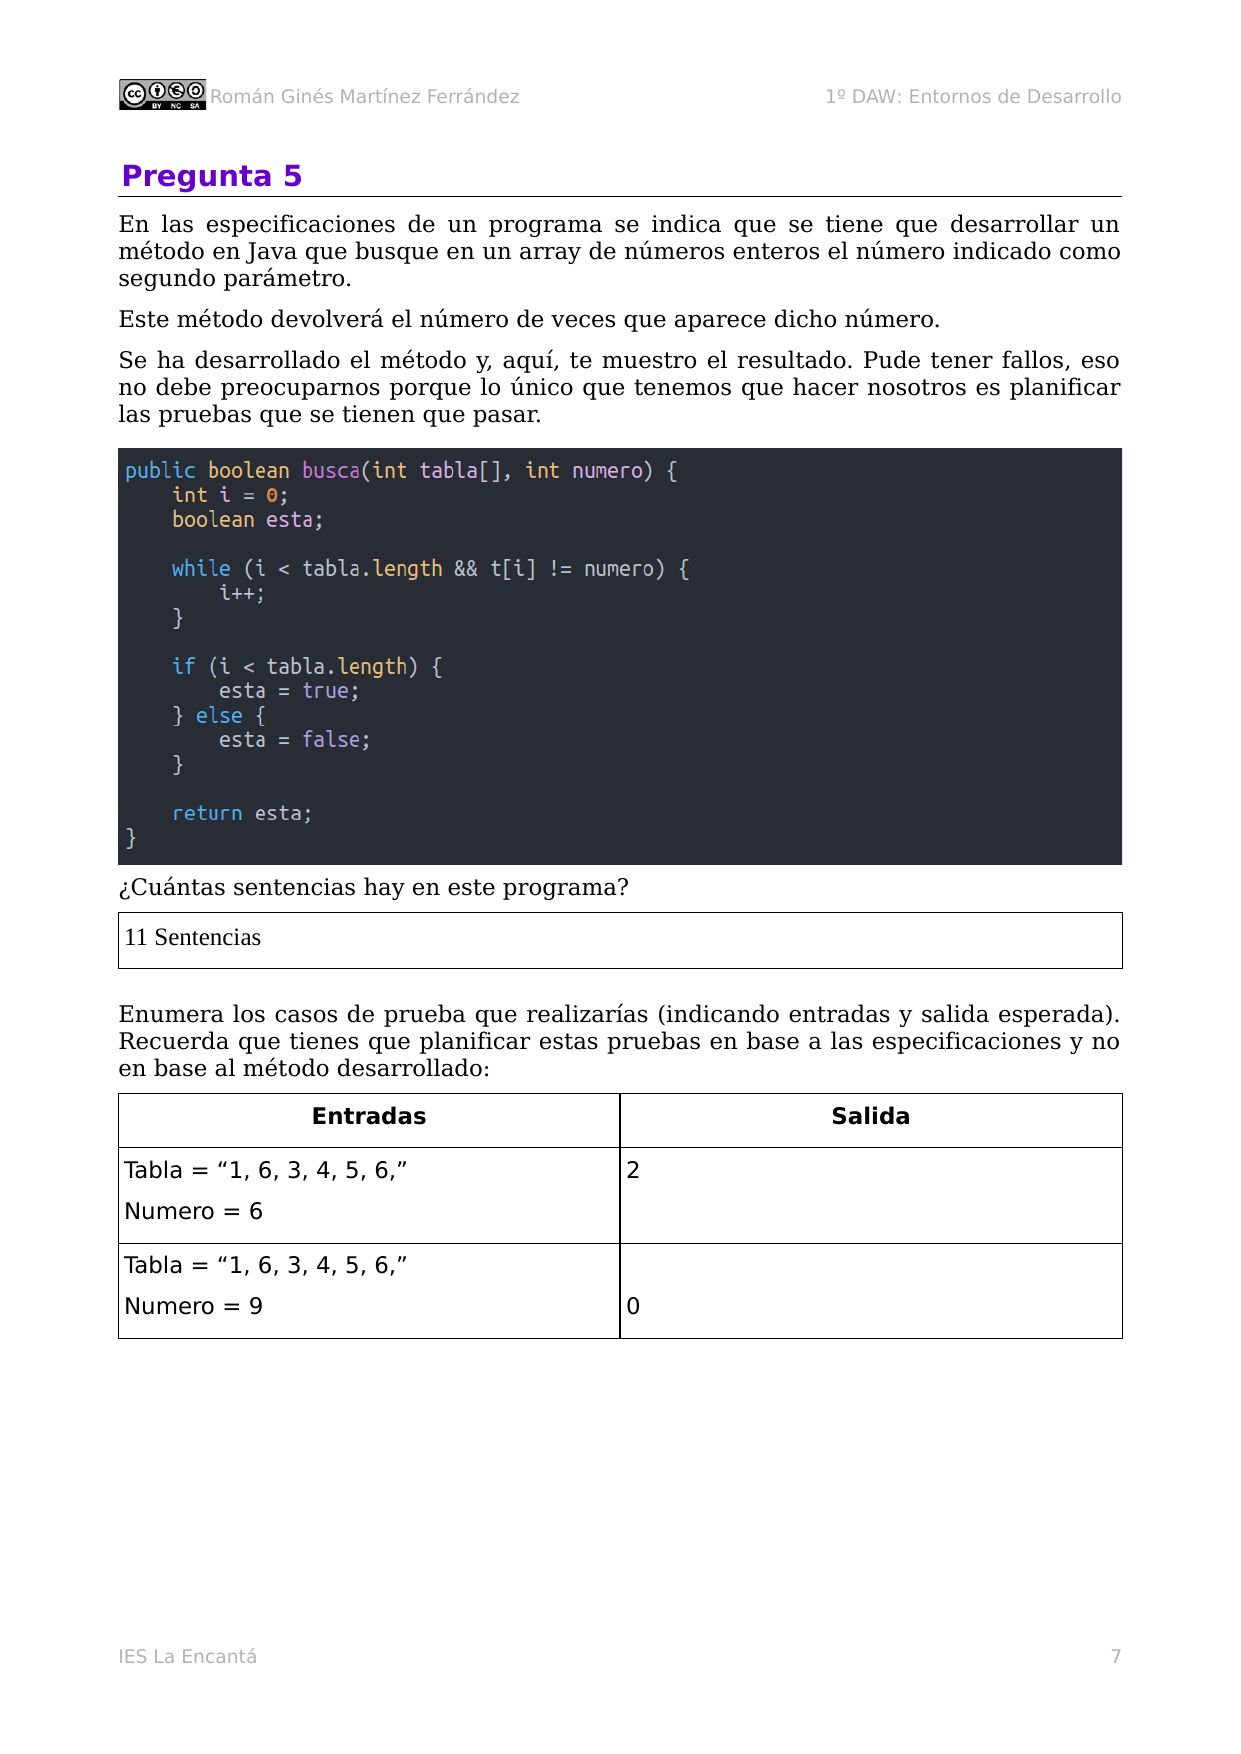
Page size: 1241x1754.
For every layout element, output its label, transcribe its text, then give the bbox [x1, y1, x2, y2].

text Enumera los casos de prueba que realizarías (indicando entradas y salida esperada). Recuerda que tienes que planificar estas pruebas en base a las especificaciones y no en base al método desarrollado: [118, 1002, 1122, 1082]
table_cell Tabla = “1, 6, 3, 4, 5, 6,” Numero = 6 [119, 1148, 619, 1242]
picture [119, 79, 207, 110]
table_header Salida [621, 1094, 1122, 1147]
table_cell Tabla = “1, 6, 3, 4, 5, 6,” Numero = 9 [119, 1244, 619, 1338]
picture [118, 448, 1123, 865]
text Pregunta 5 [118, 156, 1122, 196]
table_cell 0 [621, 1244, 1122, 1338]
text En las especificaciones de un programa se indica que se tiene que desarrollar un método en Java que busque en un array de números enteros el número indicado como segundo parámetro. [118, 211, 1122, 291]
table_cell 2 [621, 1148, 1122, 1242]
table_header Entradas [119, 1094, 619, 1147]
text Se ha desarrollado el método y, aquí, te muestro el resultado. Pude tener fallos, eso no debe preocuparnos porque lo único que tenemos que hacer nosotros es planificar las pruebas que se tienen que pasar. [118, 347, 1122, 427]
text [118, 442, 1122, 448]
text Este método devolverá el número de veces que aparece dicho número. [118, 306, 1122, 333]
text ¿Cuántas sentencias hay en este programa? [118, 865, 1122, 900]
table_header 11 Sentencias [119, 913, 1122, 968]
